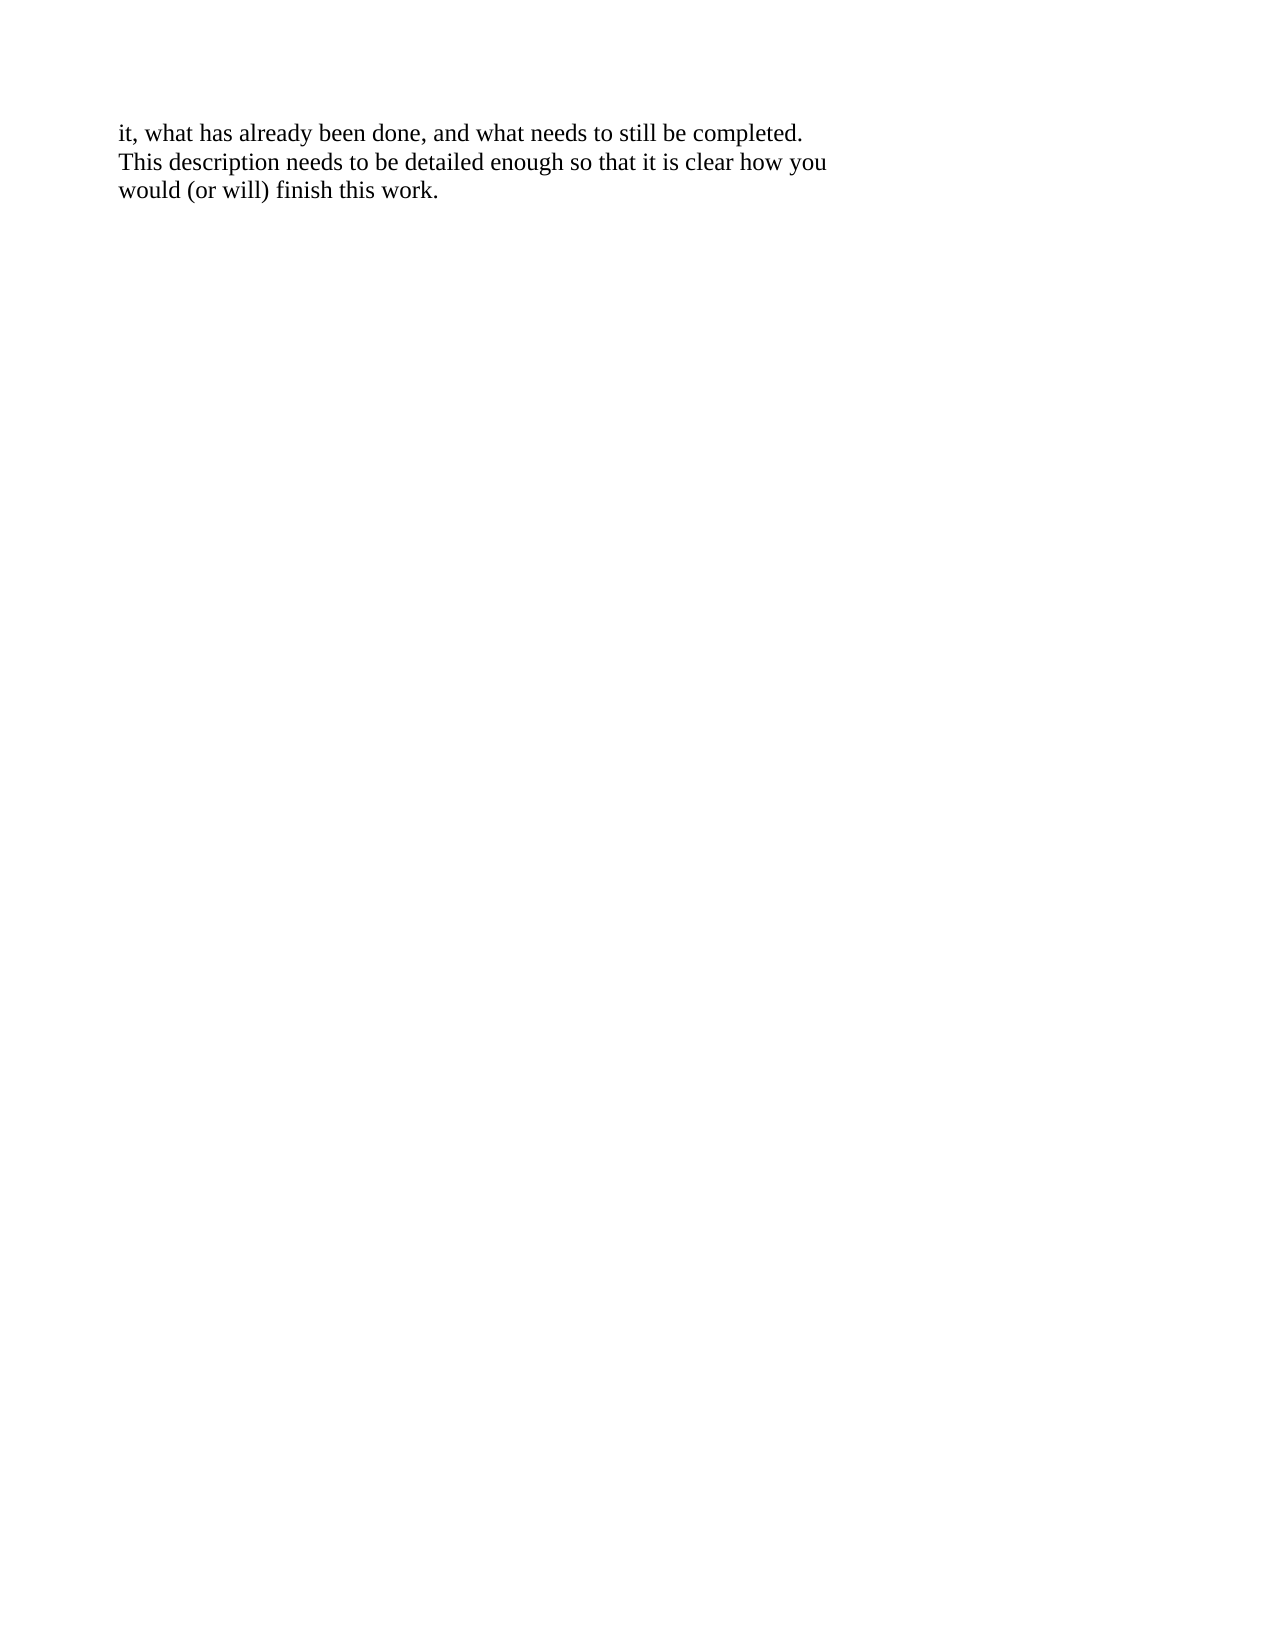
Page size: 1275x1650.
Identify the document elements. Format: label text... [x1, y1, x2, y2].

text it, what has already been done, and what needs to still be completed. [118, 118, 1157, 147]
text This description needs to be detailed enough so that it is clear how you [118, 147, 1157, 176]
text would (or will) finish this work. [118, 176, 1157, 204]
